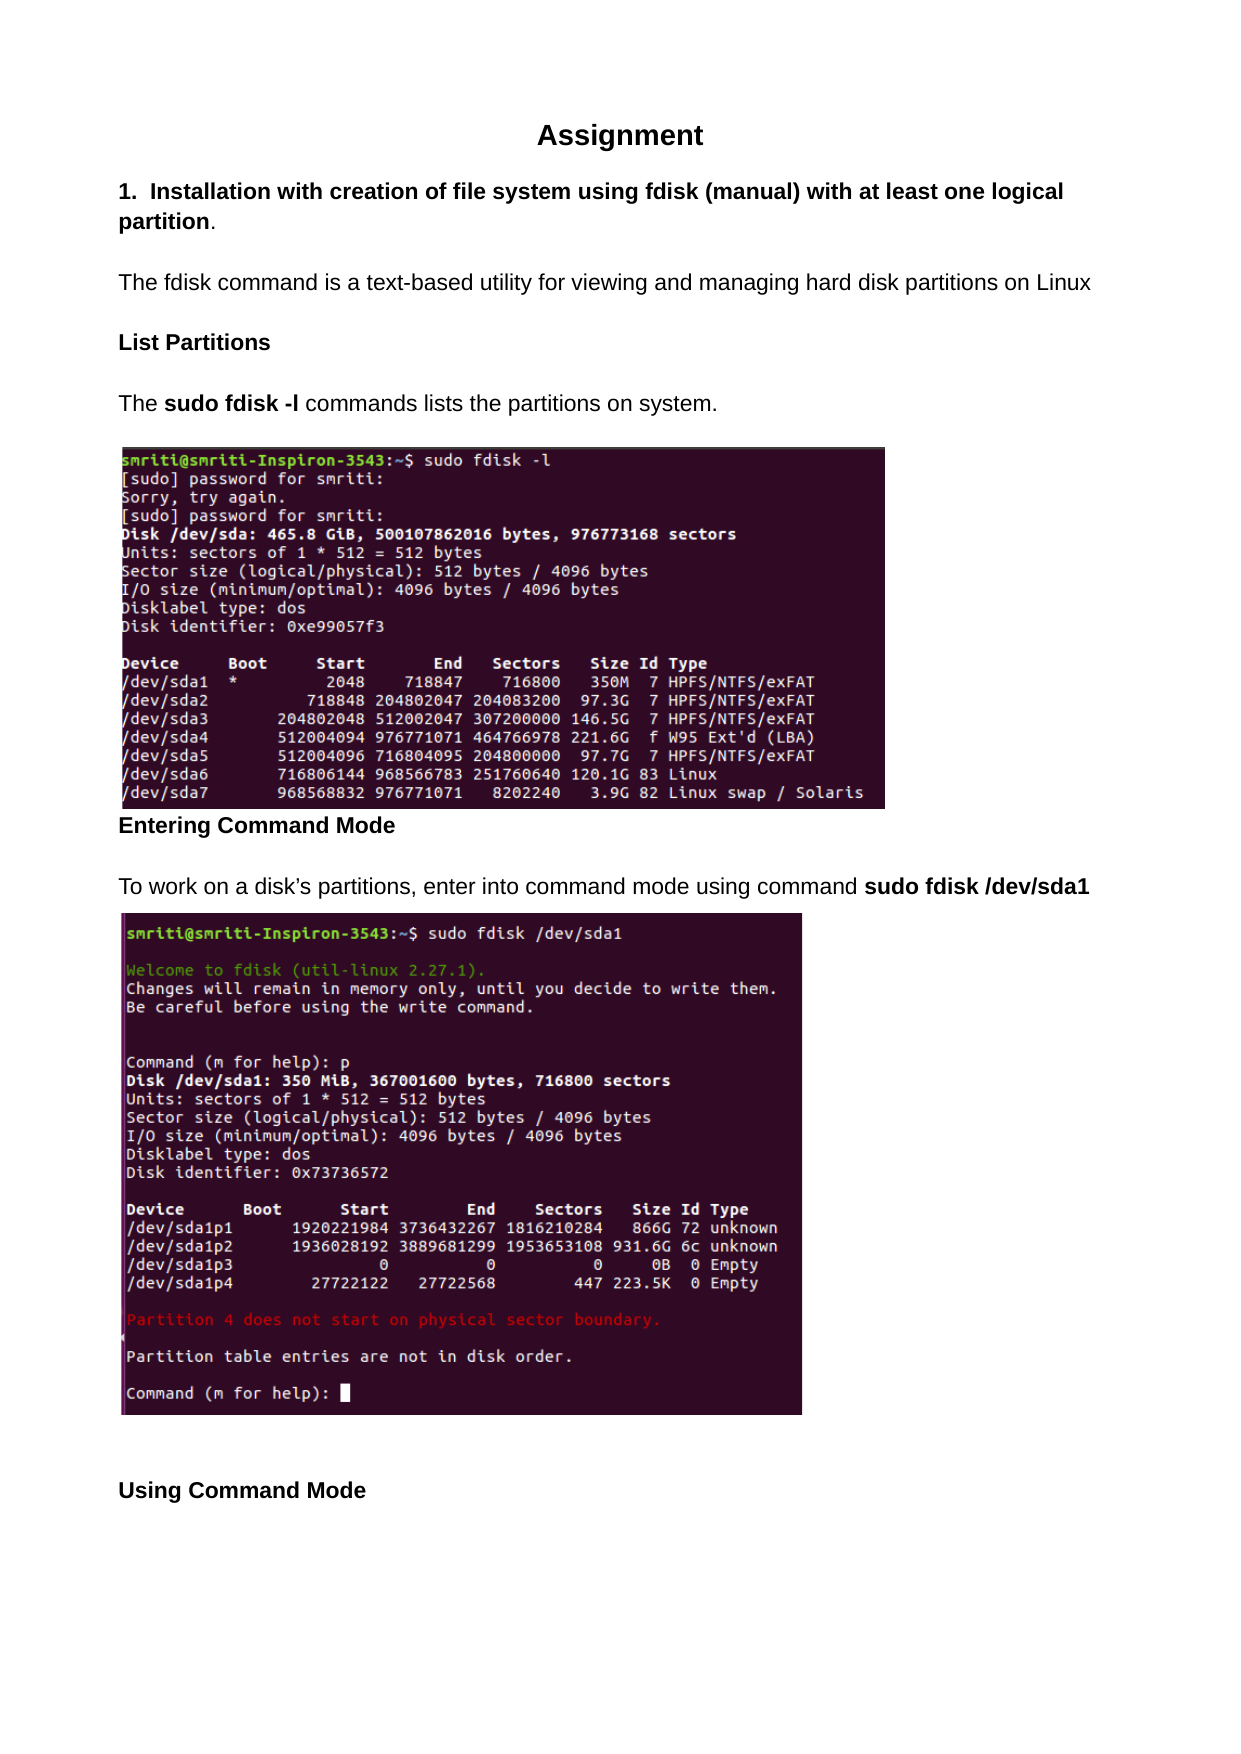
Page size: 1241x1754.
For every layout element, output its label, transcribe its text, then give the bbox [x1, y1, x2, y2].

picture [121, 913, 308, 1415]
subtitle List Partitions [118, 329, 1122, 355]
text 1. Installation with creation of file system using fdisk (manual) with at least one logical partition. [118, 178, 1122, 234]
text The fdisk command is a text-based utility for viewing and managing hard disk partitions on Linux [118, 269, 1122, 295]
picture [309, 447, 885, 809]
subtitle Using Command Mode [118, 1477, 1122, 1503]
subtitle Entering Command Mode [118, 812, 1122, 839]
text To work on a disk’s partitions, enter into command mode using command sudo fdisk /dev/sda1 [118, 873, 1122, 899]
text Assignment [118, 118, 1122, 152]
text The sudo fdisk -l commands lists the partitions on system. [118, 389, 1122, 416]
